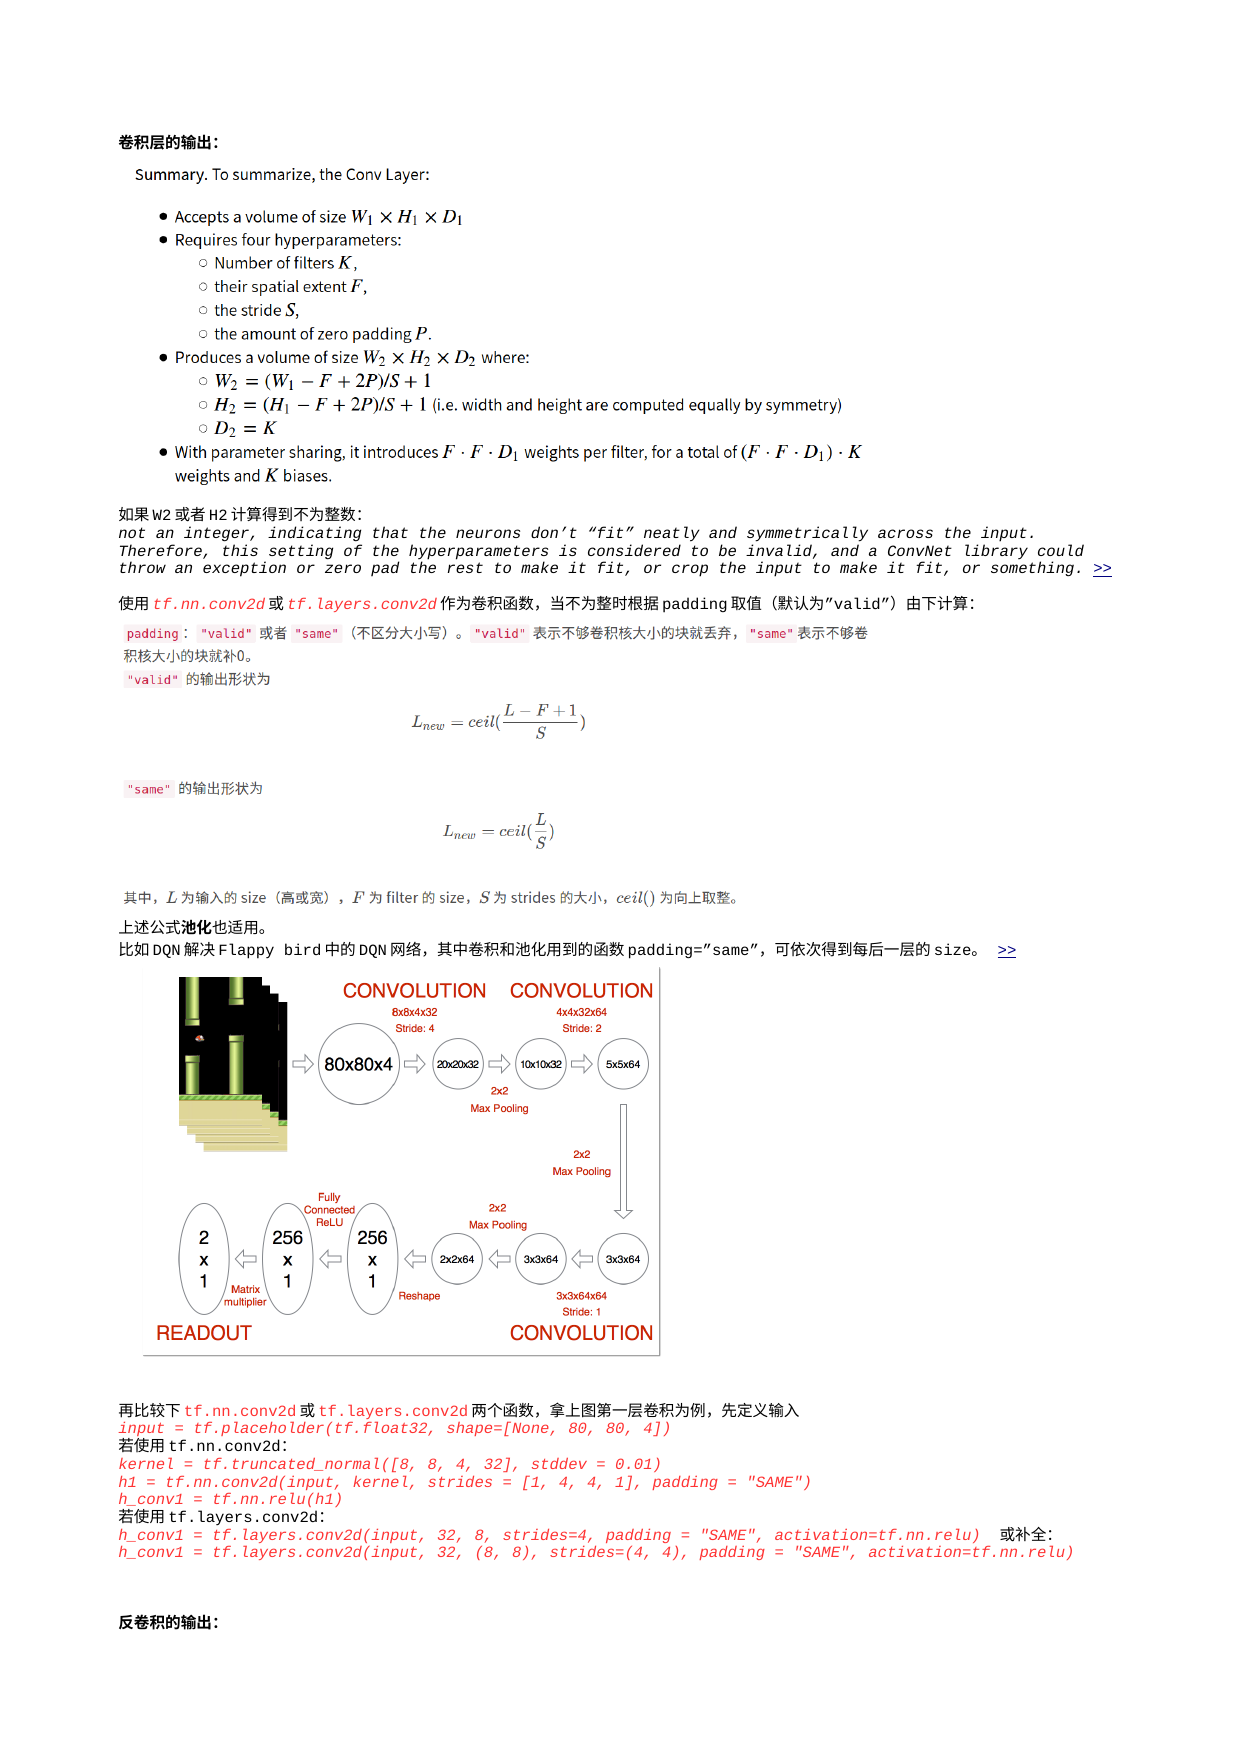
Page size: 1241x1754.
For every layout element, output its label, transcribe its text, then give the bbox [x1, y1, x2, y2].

text 若使用tf.layers.conv2d： [118, 1509, 1122, 1527]
text 比如DQN解决Flappy bird中的DQN网络，其中卷积和池化用到的函数padding=”same”，可依次得到每后一层的size。 >> [118, 938, 1122, 960]
text 反卷积的输出： [118, 1616, 1122, 1633]
text 使用tf.nn.conv2d或tf.layers.conv2d作为卷积函数，当不为整时根据padding取值（默认为”valid”）由下计算： [118, 596, 1122, 614]
picture [126, 164, 872, 489]
text h_conv1 = tf.layers.conv2d(input, 32, (8, 8), strides=(4, 4), padding = "SAME", activation=tf.nn.relu) [118, 1545, 1122, 1562]
text 上述公式池化也适用。 [118, 915, 1122, 938]
text not an integer, indicating that the neurons don’t “fit” neatly and symmetrically across the input. Therefore, this setting of the hyperparameters is considered to be invalid, and a ConvNet library could throw an exception or zero pad the rest to make it fit, or crop the input to make it fit, or something. >> [118, 525, 1122, 578]
text 如果W2或者H2计算得到不为整数： [118, 508, 1122, 525]
picture [123, 621, 874, 908]
picture [125, 967, 662, 1375]
text 卷积层的输出： [118, 136, 1122, 153]
text h_conv1 = tf.nn.relu(h1) [118, 1492, 1122, 1509]
text 若使用tf.nn.conv2d： [118, 1438, 1122, 1456]
text input = tf.placeholder(tf.float32, shape=[None, 80, 80, 4]) [118, 1421, 1122, 1438]
text h1 = tf.nn.conv2d(input, kernel, strides = [1, 4, 4, 1], padding = "SAME") [118, 1474, 1122, 1492]
text 再比较下tf.nn.conv2d或tf.layers.conv2d两个函数，拿上图第一层卷积为例，先定义输入 [118, 1403, 1122, 1421]
text kernel = tf.truncated_normal([8, 8, 4, 32], stddev = 0.01) [118, 1456, 1122, 1474]
text h_conv1 = tf.layers.conv2d(input, 32, 8, strides=4, padding = "SAME", activation=tf.nn.relu) 或补全： [118, 1527, 1122, 1545]
